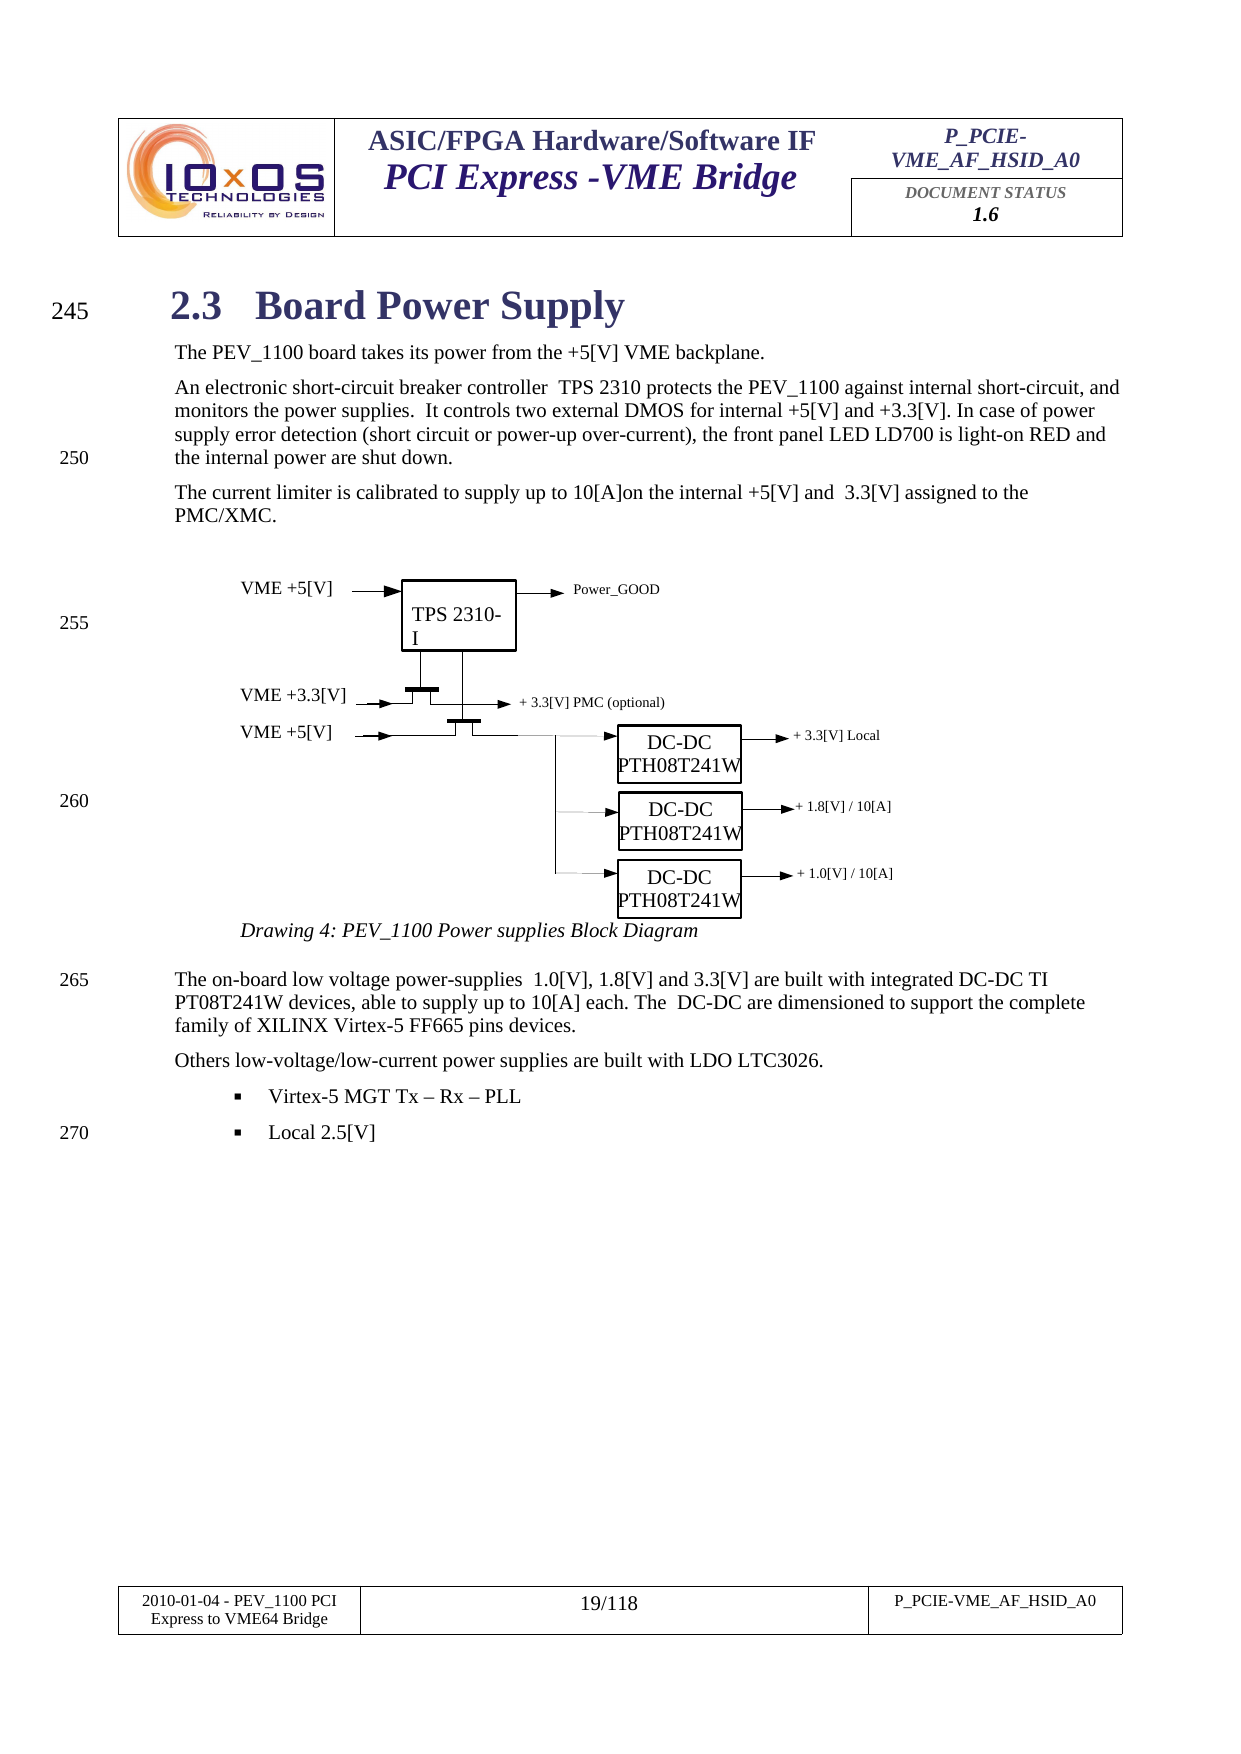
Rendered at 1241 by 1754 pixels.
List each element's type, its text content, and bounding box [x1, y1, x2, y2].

subtitle Board Power Supply [159, 282, 1122, 328]
text The on-board low voltage power-supplies 1.0[V], 1.8[V] and 3.3[V] are built with integrated DC-DC TI PT08T241W devices, able to supply up to 10[A] each. The DC-DC are dimensioned to support the complete family of XILINX Virtex-5 FF665 pins devices. [174, 967, 1122, 1037]
list Virtex-5 MGT Tx – Rx – PLL [231, 1085, 1122, 1108]
picture [125, 123, 326, 222]
text The PEV_1100 board takes its power from the +5[V] VME backplane. [174, 341, 1122, 364]
text Others low-voltage/low-current power supplies are built with LDO LTC3026. [174, 1049, 1122, 1072]
list Local 2.5[V] [231, 1121, 1122, 1144]
text The current limiter is calibrated to supply up to 10[A]on the internal +5[V] and 3.3[V] assigned to the PMC/XMC. [174, 481, 1122, 527]
text An electronic short-circuit breaker controller TPS 2310 protects the PEV_1100 against internal short-circuit, and monitors the power supplies. It controls two external DMOS for internal +5[V] and +3.3[V]. In case of power supply error detection (short circuit or power-up over-current), the front panel LED LD700 is light-on RED and the internal power are shut down. [174, 376, 1122, 469]
text Drawing 4: PEV_1100 Power supplies Block Diagram [240, 590, 898, 942]
